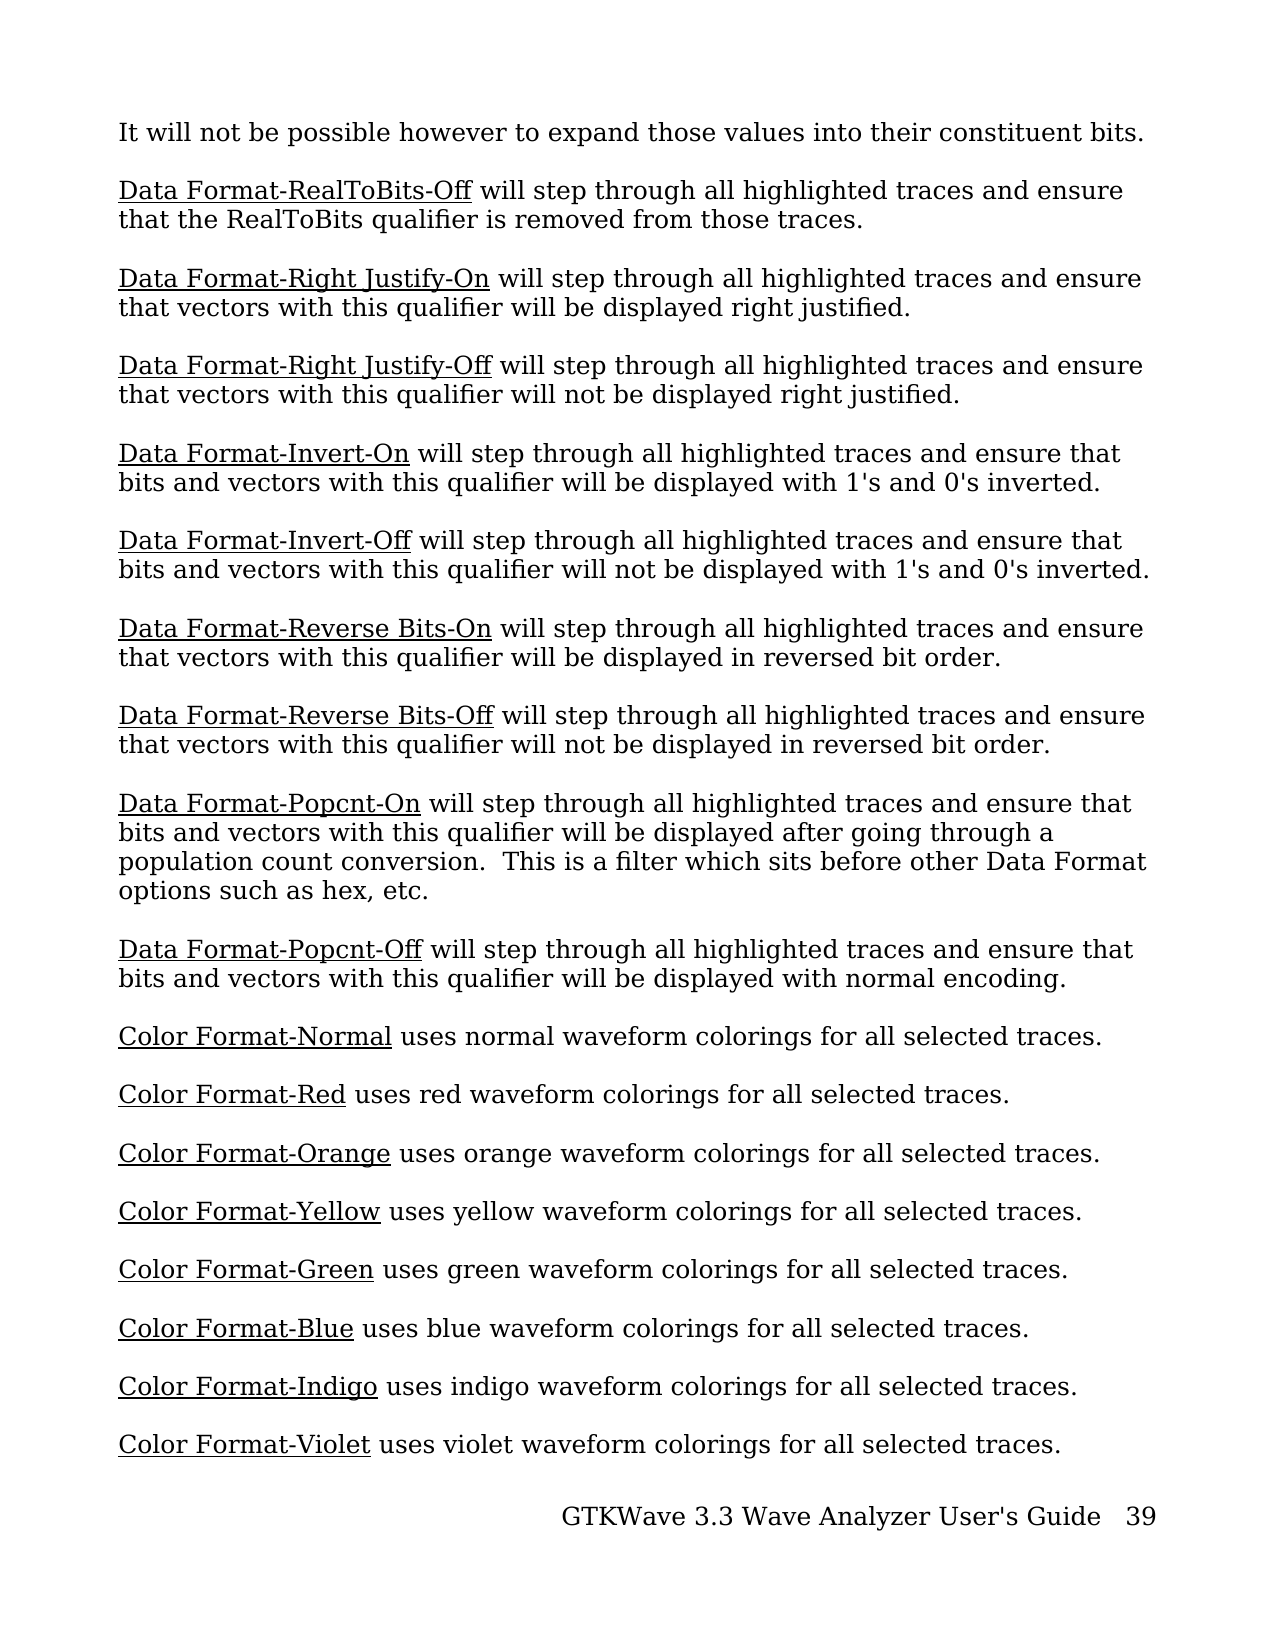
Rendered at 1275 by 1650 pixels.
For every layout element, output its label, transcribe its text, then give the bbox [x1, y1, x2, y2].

text Color Format-Normal uses normal waveform colorings for all selected traces. [118, 1022, 1157, 1051]
text Color Format-Blue uses blue waveform colorings for all selected traces. [118, 1314, 1157, 1343]
text Data Format-Reverse Bits-Off will step through all highlighted traces and ensure that vectors with this qualifier will not be displayed in reversed bit order. [118, 701, 1157, 760]
text Data Format-Right Justify-On will step through all highlighted traces and ensure that vectors with this qualifier will be displayed right justified. [118, 264, 1157, 322]
text Data Format-Invert-Off will step through all highlighted traces and ensure that bits and vectors with this qualifier will not be displayed with 1's and 0's inverted. [118, 526, 1157, 585]
text Color Format-Indigo uses indigo waveform colorings for all selected traces. [118, 1372, 1157, 1401]
text Color Format-Yellow uses yellow waveform colorings for all selected traces. [118, 1197, 1157, 1226]
text Color Format-Violet uses violet waveform colorings for all selected traces. [118, 1431, 1157, 1460]
text Color Format-Red uses red waveform colorings for all selected traces. [118, 1081, 1157, 1110]
text Data Format-Reverse Bits-On will step through all highlighted traces and ensure that vectors with this qualifier will be displayed in reversed bit order. [118, 614, 1157, 672]
text Data Format-Right Justify-Off will step through all highlighted traces and ensure that vectors with this qualifier will not be displayed right justified. [118, 351, 1157, 410]
text Data Format-Popcnt-On will step through all highlighted traces and ensure that bits and vectors with this qualifier will be displayed after going through a population count conversion. This is a filter which sits before other Data Format options such as hex, etc. [118, 789, 1157, 906]
text Color Format-Orange uses orange waveform colorings for all selected traces. [118, 1139, 1157, 1168]
text It will not be possible however to expand those values into their constituent bits. [118, 118, 1157, 147]
text Color Format-Green uses green waveform colorings for all selected traces. [118, 1256, 1157, 1285]
text Data Format-RealToBits-Off will step through all highlighted traces and ensure that the RealToBits qualifier is removed from those traces. [118, 176, 1157, 235]
text Data Format-Popcnt-Off will step through all highlighted traces and ensure that bits and vectors with this qualifier will be displayed with normal encoding. [118, 935, 1157, 993]
text Data Format-Invert-On will step through all highlighted traces and ensure that bits and vectors with this qualifier will be displayed with 1's and 0's inverted. [118, 439, 1157, 497]
